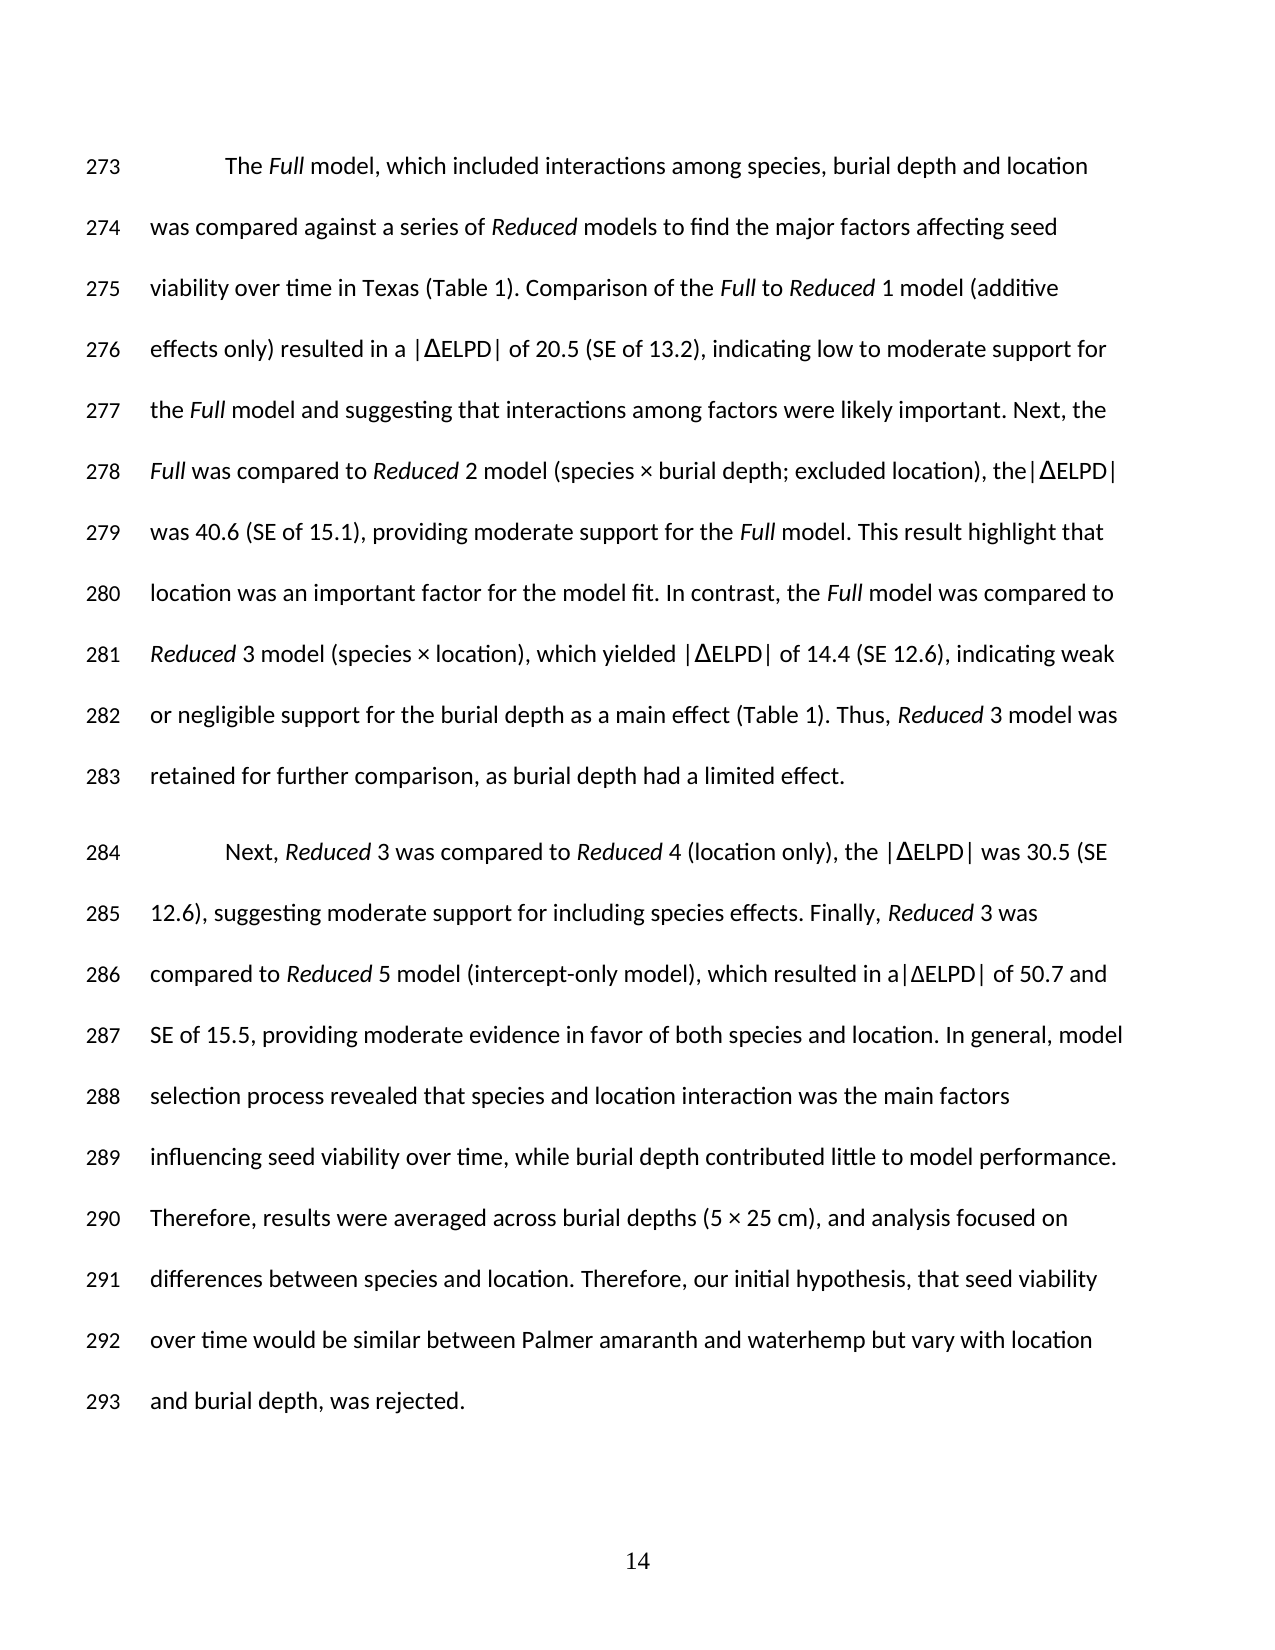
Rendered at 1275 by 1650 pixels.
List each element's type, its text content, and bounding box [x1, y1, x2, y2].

text Next, Reduced 3 was compared to Reduced 4 (location only), the |ΔELPD| was 30.5 (SE 12.6), suggesting moderate support for including species effects. Finally, Reduced 3 was compared to Reduced 5 model (intercept-only model), which resulted in a|ΔELPD| of 50.7 and SE of 15.5, providing moderate evidence in favor of both species and location. In general, model selection process revealed that species and location interaction was the main factors influencing seed viability over time, while burial depth contributed little to model performance. Therefore, results were averaged across burial depths (5 × 25 cm), and analysis focused on differences between species and location. Therefore, our initial hypothesis, that seed viability over time would be similar between Palmer amaranth and waterhemp but vary with location and burial depth, was rejected. [150, 836, 1125, 1416]
text The Full model, which included interactions among species, burial depth and location was compared against a series of Reduced models to find the major factors affecting seed viability over time in Texas (Table 1). Comparison of the Full to Reduced 1 model (additive effects only) resulted in a |ΔELPD| of 20.5 (SE of 13.2), indicating low to moderate support for the Full model and suggesting that interactions among factors were likely important. Next, the Full was compared to Reduced 2 model (species × burial depth; excluded location), the|ΔELPD|was 40.6 (SE of 15.1), providing moderate support for the Full model. This result highlight that location was an important factor for the model fit. In contrast, the Full model was compared to Reduced 3 model (species × location), which yielded |ΔELPD| of 14.4 (SE 12.6), indicating weak or negligible support for the burial depth as a main effect (Table 1). Thus, Reduced 3 model was retained for further comparison, as burial depth had a limited effect. [150, 150, 1125, 791]
